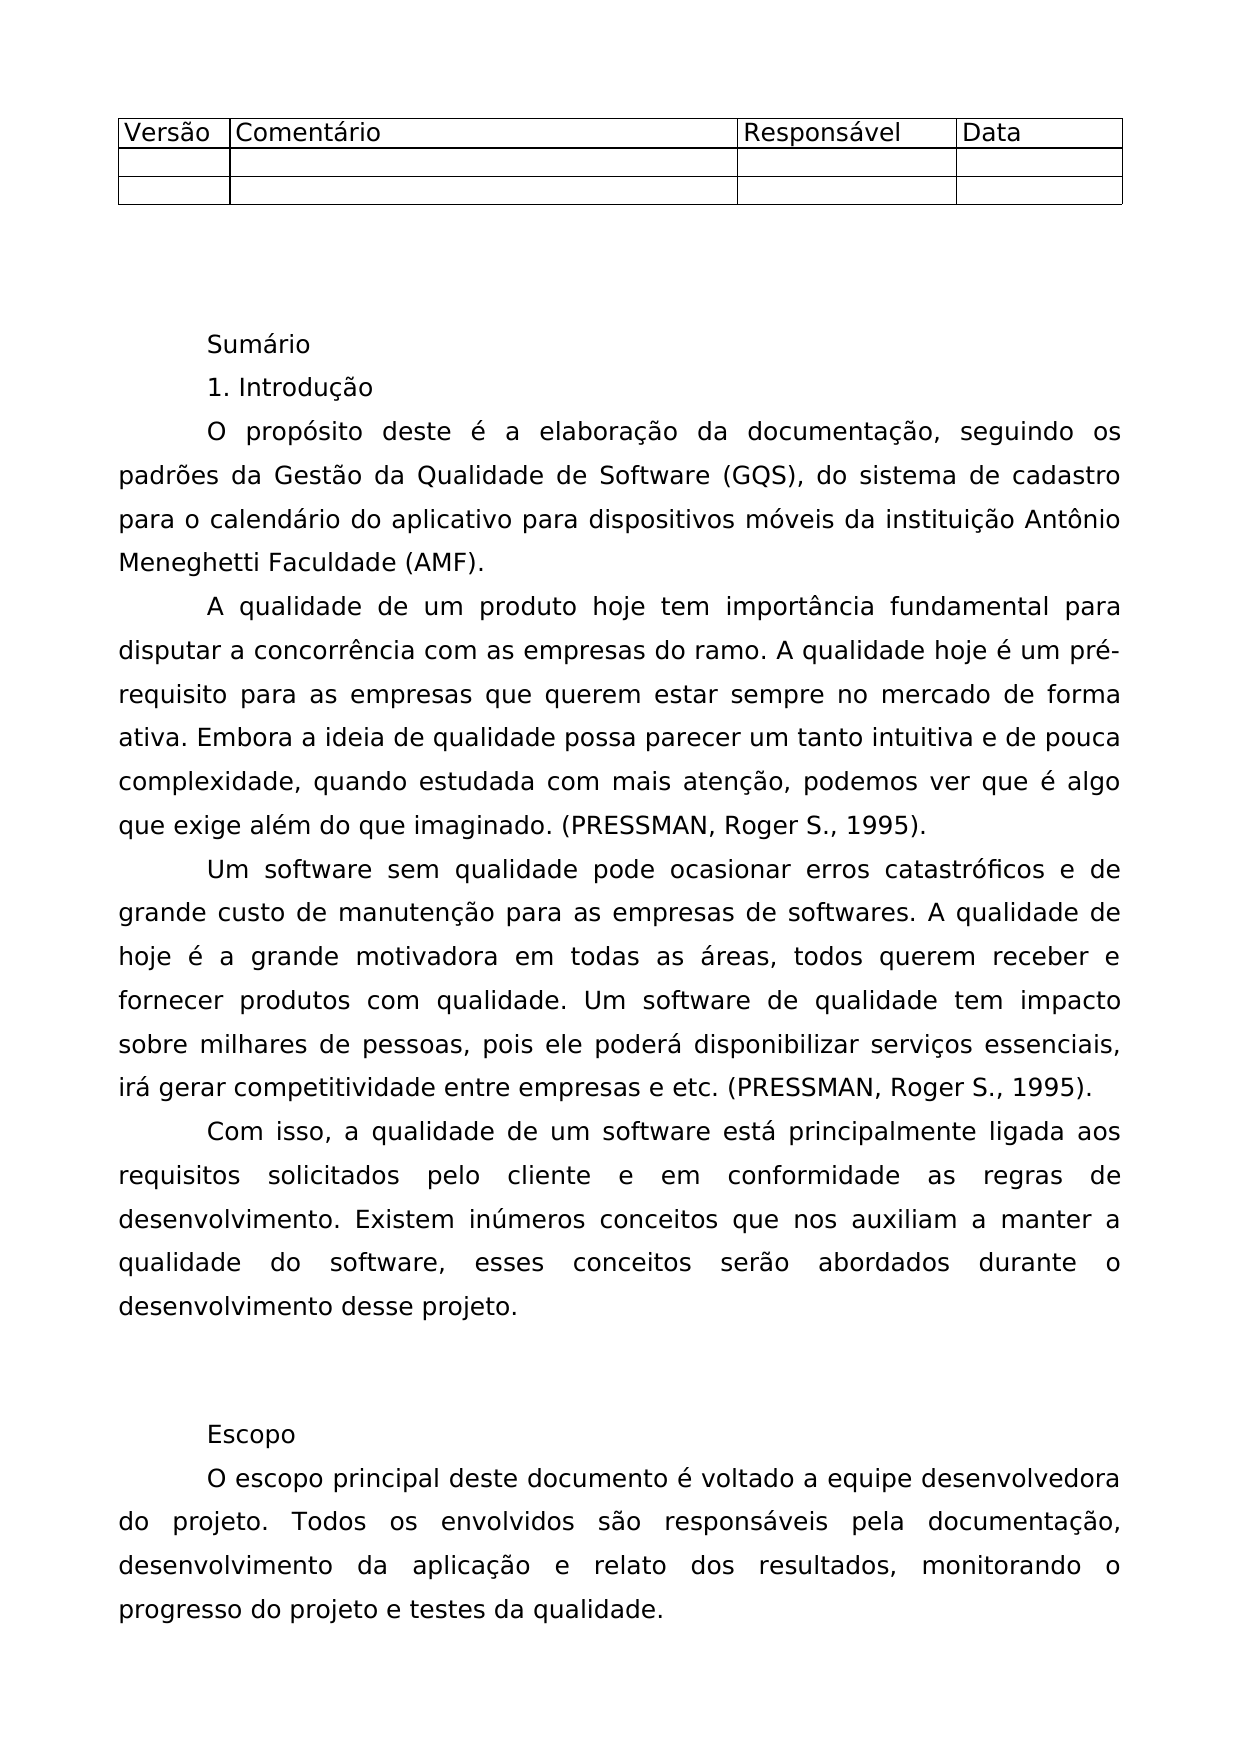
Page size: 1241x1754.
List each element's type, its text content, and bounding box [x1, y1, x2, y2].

table_cell [231, 149, 737, 176]
table_cell [738, 177, 956, 204]
text O propósito deste é a elaboração da documentação, seguindo os padrões da Gestão da Qualidade de Software (GQS), do sistema de cadastro para o calendário do aplicativo para dispositivos móveis da instituição Antônio Meneghetti Faculdade (AMF). [118, 417, 1122, 578]
text O escopo principal deste documento é voltado a equipe desenvolvedora do projeto. Todos os envolvidos são responsáveis pela documentação, desenvolvimento da aplicação e relato dos resultados, monitorando o progresso do projeto e testes da qualidade. [118, 1464, 1122, 1624]
table_header Data [957, 119, 1122, 147]
text Sumário [118, 330, 1122, 359]
text 1. Introdução [118, 374, 1122, 403]
table_cell [957, 149, 1122, 176]
text Um software sem qualidade pode ocasionar erros catastróficos e de grande custo de manutenção para as empresas de softwares. A qualidade de hoje é a grande motivadora em todas as áreas, todos querem receber e fornecer produtos com qualidade. Um software de qualidade tem impacto sobre milhares de pessoas, pois ele poderá disponibilizar serviços essenciais, irá gerar competitividade entre empresas e etc. (PRESSMAN, Roger S., 1995). [118, 855, 1122, 1103]
table_cell [957, 177, 1122, 204]
table_header Responsável [738, 119, 956, 147]
table_header Comentário [231, 119, 737, 147]
table_cell [231, 177, 737, 204]
text Com isso, a qualidade de um software está principalmente ligada aos requisitos solicitados pelo cliente e em conformidade as regras de desenvolvimento. Existem inúmeros conceitos que nos auxiliam a manter a qualidade do software, esses conceitos serão abordados durante o desenvolvimento desse projeto. [118, 1117, 1122, 1322]
table_header Versão [119, 119, 229, 147]
table_cell [738, 149, 956, 176]
table_cell [119, 149, 229, 176]
text Escopo [118, 1420, 1122, 1449]
table_cell [119, 177, 229, 204]
text A qualidade de um produto hoje tem importância fundamental para disputar a concorrência com as empresas do ramo. A qualidade hoje é um pré-requisito para as empresas que querem estar sempre no mercado de forma ativa. Embora a ideia de qualidade possa parecer um tanto intuitiva e de pouca complexidade, quando estudada com mais atenção, podemos ver que é algo que exige além do que imaginado. (PRESSMAN, Roger S., 1995). [118, 592, 1122, 840]
